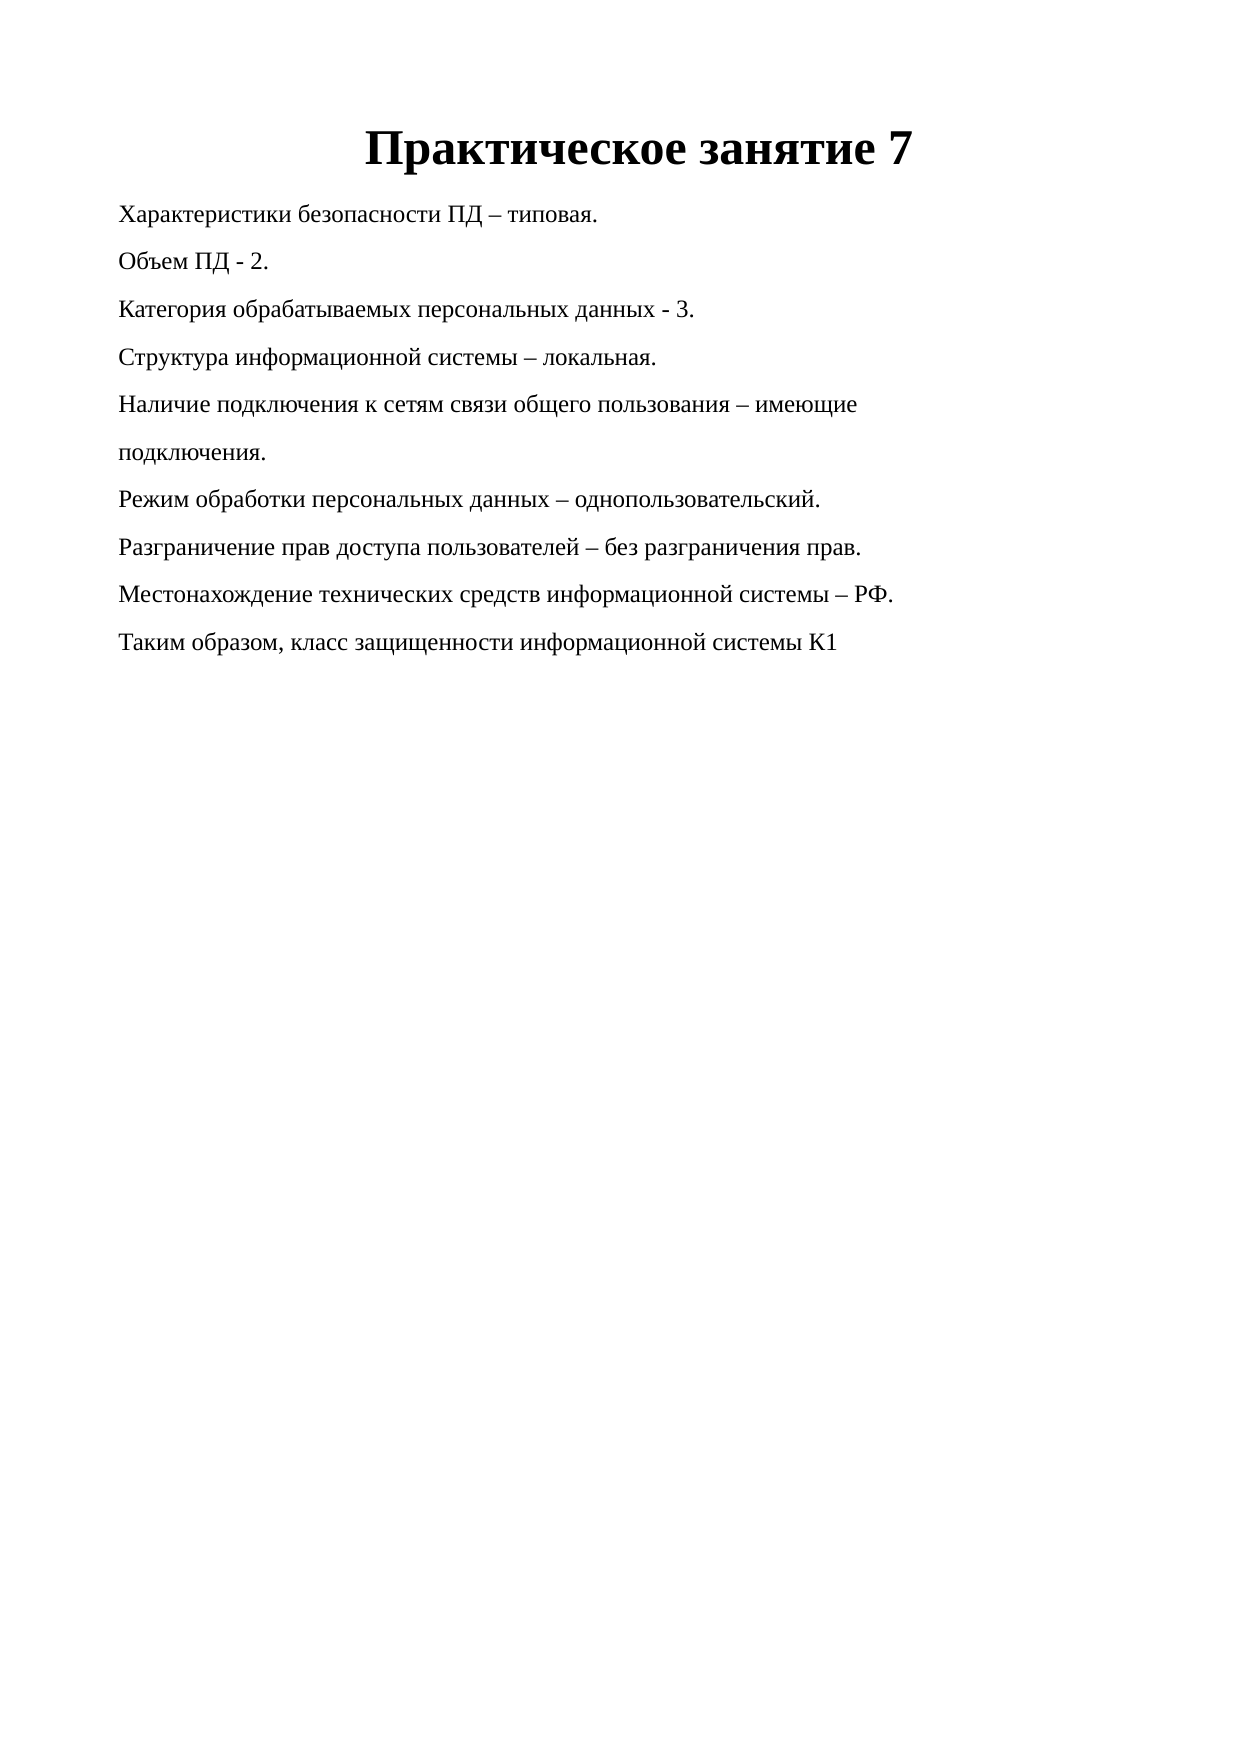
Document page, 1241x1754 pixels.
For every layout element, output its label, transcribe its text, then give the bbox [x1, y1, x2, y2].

text Разграничение прав доступа пользователей – без разграничения прав. [118, 532, 1122, 561]
text Характеристики безопасности ПД – типовая. [118, 199, 1122, 227]
text подключения. [118, 437, 1122, 466]
text Объем ПД - 2. [118, 246, 1122, 275]
subtitle Практическое занятие 7 [118, 118, 1122, 176]
text Наличие подключения к сетям связи общего пользования – имеющие [118, 389, 1122, 418]
text Режим обработки персональных данных – однопользовательский. [118, 484, 1122, 513]
text Местонахождение технических средств информационной системы – РФ. [118, 579, 1122, 608]
text Категория обрабатываемых персональных данных - 3. [118, 294, 1122, 323]
text Структура информационной системы – локальная. [118, 342, 1122, 370]
text Таким образом, класс защищенности информационной системы К1 [118, 627, 1122, 656]
